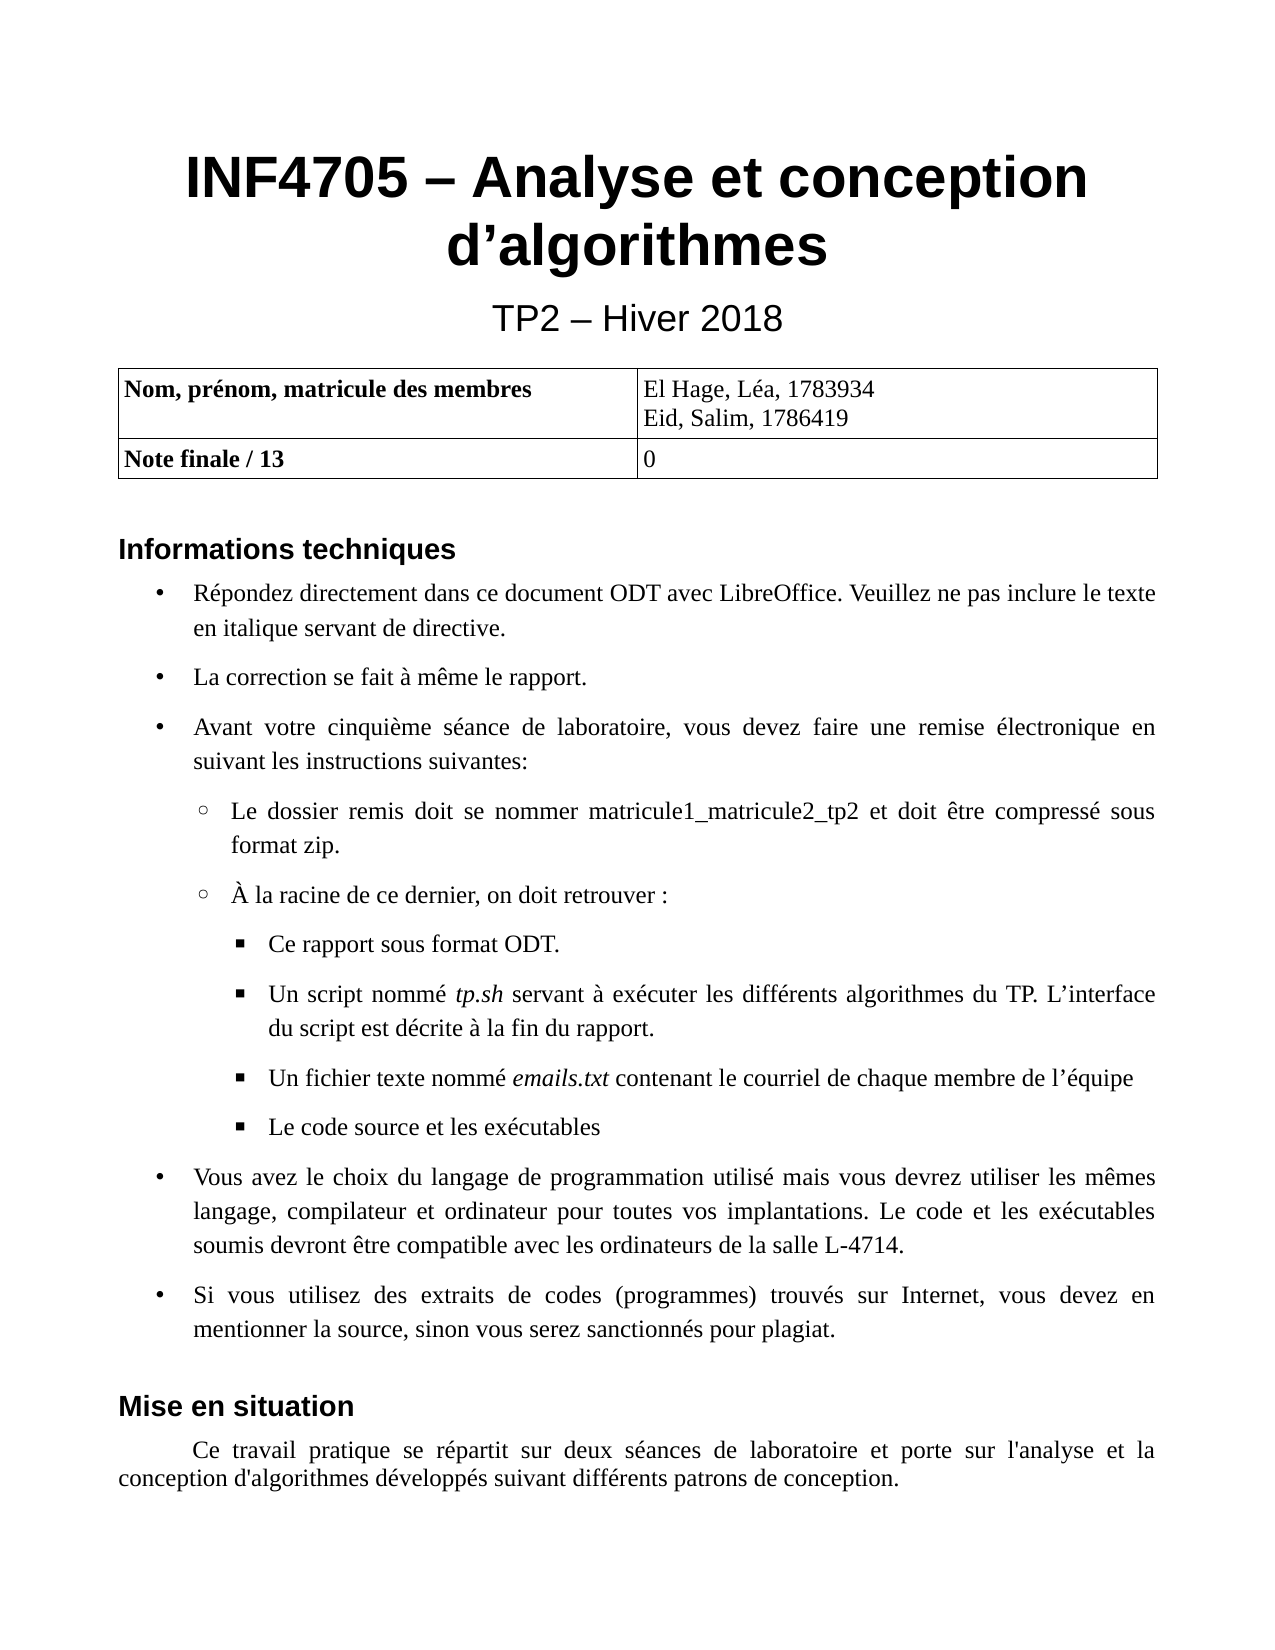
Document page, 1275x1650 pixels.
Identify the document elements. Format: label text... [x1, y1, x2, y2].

list Vous avez le choix du langage de programmation utilisé mais vous devrez utiliser les mêmes langage, compilateur et ordinateur pour toutes vos implantations. Le code et les exécutables soumis devront être compatible avec les ordinateurs de la salle L-4714. [156, 1162, 1157, 1259]
table_cell 0 [638, 439, 1157, 478]
subtitle Informations techniques [118, 532, 1157, 566]
list Si vous utilisez des extraits de codes (programmes) trouvés sur Internet, vous devez en mentionner la source, sinon vous serez sanctionnés pour plagiat. [156, 1280, 1157, 1343]
subtitle TP2 – Hiver 2018 [118, 296, 1157, 339]
table_header El Hage, Léa, 1783934 Eid, Salim, 1786419 [638, 369, 1157, 437]
table_header Nom, prénom, matricule des membres [119, 369, 637, 437]
list La correction se fait à même le rapport. [156, 662, 1157, 691]
table_cell Note finale / 13 [119, 439, 637, 478]
list Un fichier texte nommé emails.txt contenant le courriel de chaque membre de l’équipe [231, 1063, 1157, 1091]
text Ce travail pratique se répartit sur deux séances de laboratoire et porte sur l'analyse et la conception d'algorithmes développés suivant différents patrons de conception. [118, 1435, 1157, 1492]
list Répondez directement dans ce document ODT avec LibreOffice. Veuillez ne pas inclure le texte en italique servant de directive. [156, 578, 1157, 642]
list Avant votre cinquième séance de laboratoire, vous devez faire une remise électronique en suivant les instructions suivantes: [156, 712, 1157, 775]
list À la racine de ce dernier, on doit retrouver : [193, 880, 1157, 908]
list Le dossier remis doit se nommer matricule1_matricule2_tp2 et doit être compressé sous format zip. [193, 796, 1157, 859]
list Un script nommé tp.sh servant à exécuter les différents algorithmes du TP. L’interface du script est décrite à la fin du rapport. [231, 979, 1157, 1042]
title INF4705 – Analyse et conception d’algorithmes [118, 143, 1157, 277]
subtitle Mise en situation [118, 1389, 1157, 1422]
list Le code source et les exécutables [231, 1112, 1157, 1141]
list Ce rapport sous format ODT. [231, 929, 1157, 958]
